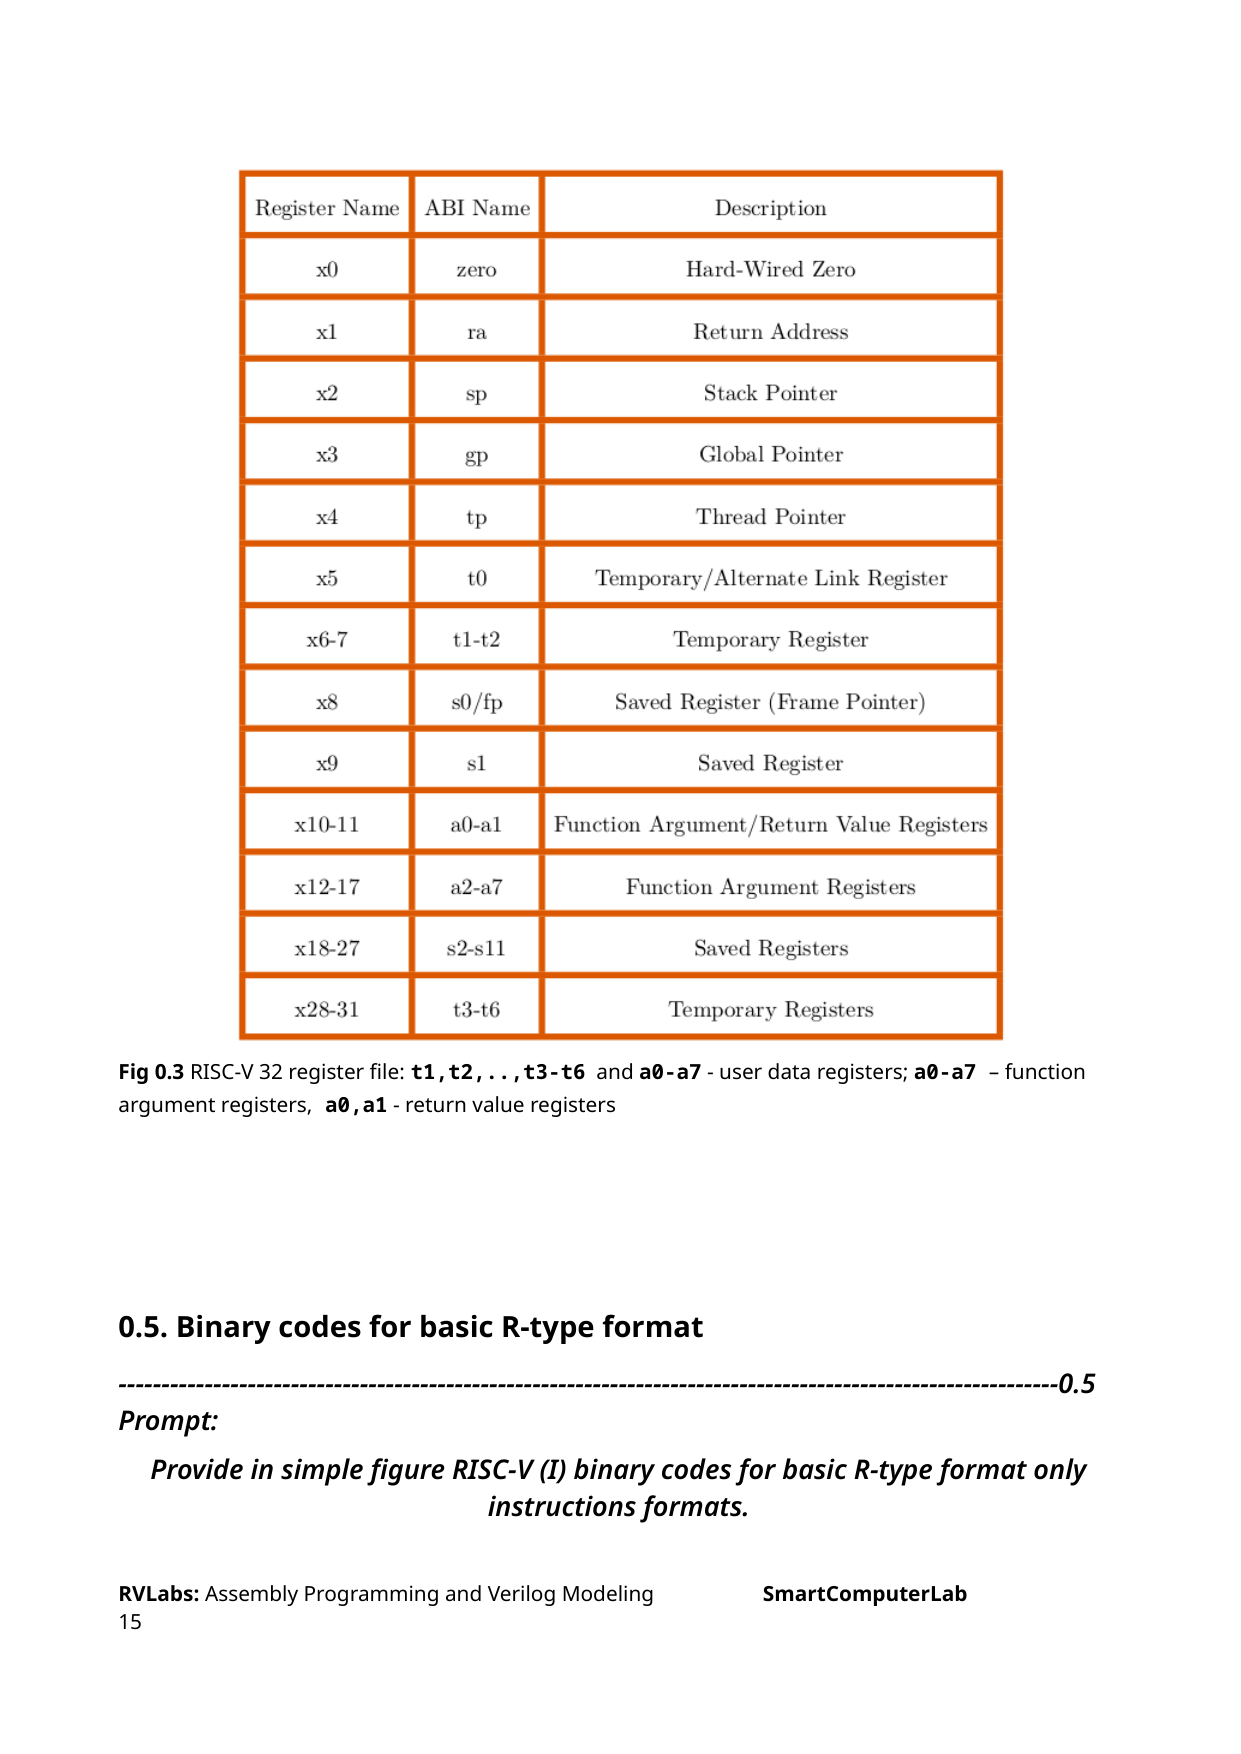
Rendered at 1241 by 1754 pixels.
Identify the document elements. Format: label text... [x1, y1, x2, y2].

text Fig 0.3 RISC-V 32 register file: t1,t2,..,t3-t6 and a0-a7 - user data registers; a0-a7 – function argument registers, a0,a1 - return value registers [118, 161, 1122, 1118]
text Provide in simple figure RISC-V (I) binary codes for basic R-type format only instructions formats. [118, 1450, 1122, 1524]
text -------------------------------------------------------------------------------------------------------------0.5 Prompt: [118, 1365, 1122, 1438]
picture [225, 161, 1015, 1054]
subtitle 0.5. Binary codes for basic R-type format [118, 1307, 1122, 1346]
